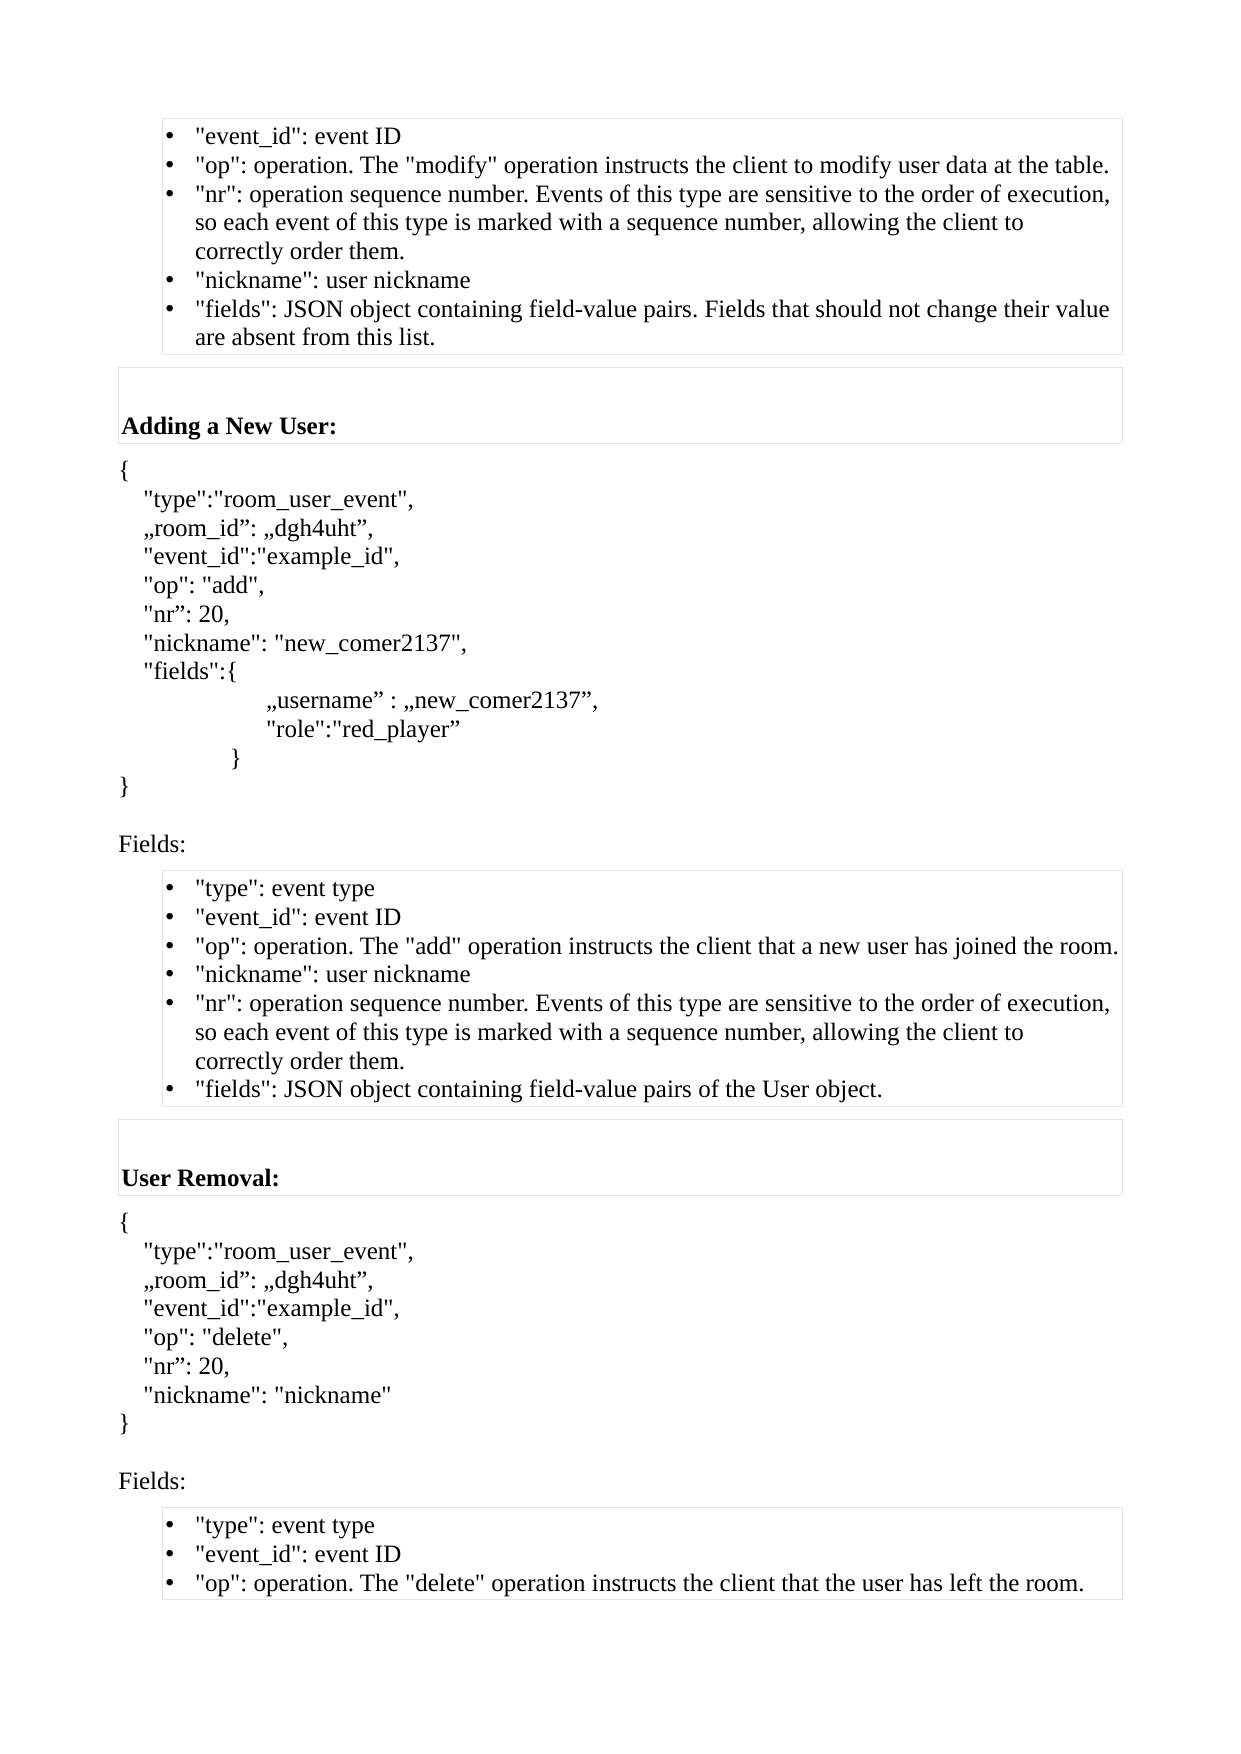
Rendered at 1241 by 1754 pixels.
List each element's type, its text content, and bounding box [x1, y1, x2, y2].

text } [118, 771, 1122, 800]
text "role":"red_player” [118, 714, 1122, 743]
text „username” : „new_comer2137”, [118, 685, 1122, 714]
list "event_id": event ID [163, 119, 1122, 147]
text "op": "add", [118, 570, 1122, 599]
text Fields: [118, 1466, 1122, 1495]
list "op": operation. The "modify" operation instructs the client to modify user data at the table. [163, 147, 1122, 176]
text „room_id”: „dgh4uht”, [118, 1265, 1122, 1293]
text "nickname": "nickname" [118, 1380, 1122, 1408]
text "nickname": "new_comer2137", [118, 628, 1122, 656]
list "nickname": user nickname [163, 262, 1122, 291]
text "op": "delete", [118, 1322, 1122, 1351]
text } [118, 1408, 1122, 1437]
text "nr”: 20, [118, 599, 1122, 628]
text Adding a New User: [119, 408, 1122, 443]
text "type":"room_user_event", [118, 1236, 1122, 1265]
text { [118, 1207, 1122, 1236]
text "type":"room_user_event", [118, 484, 1122, 513]
list "fields": JSON object containing field-value pairs of the User object. [163, 1071, 1122, 1106]
text } [118, 743, 1122, 771]
list "type": event type [163, 871, 1122, 899]
text "fields":{ [118, 656, 1122, 685]
text "event_id":"example_id", [118, 1293, 1122, 1322]
list "fields": JSON object containing field-value pairs. Fields that should not change their value are absent from this list. [163, 291, 1122, 354]
text User Removal: [119, 1160, 1122, 1195]
list "event_id": event ID [163, 1536, 1122, 1565]
list "type": event type [163, 1508, 1122, 1536]
list "nr": operation sequence number. Events of this type are sensitive to the order of execution, so each event of this type is marked with a sequence number, allowing the client to correctly order them. [163, 985, 1122, 1071]
list "nickname": user nickname [163, 956, 1122, 985]
list "nr": operation sequence number. Events of this type are sensitive to the order of execution, so each event of this type is marked with a sequence number, allowing the client to correctly order them. [163, 176, 1122, 262]
text { [118, 455, 1122, 484]
list "op": operation. The "add" operation instructs the client that a new user has joined the room. [163, 928, 1122, 956]
list "op": operation. The "delete" operation instructs the client that the user has left the room. [163, 1565, 1122, 1599]
list "event_id": event ID [163, 899, 1122, 928]
text "nr”: 20, [118, 1351, 1122, 1380]
text „room_id”: „dgh4uht”, [118, 513, 1122, 541]
text "event_id":"example_id", [118, 541, 1122, 570]
text Fields: [118, 829, 1122, 858]
